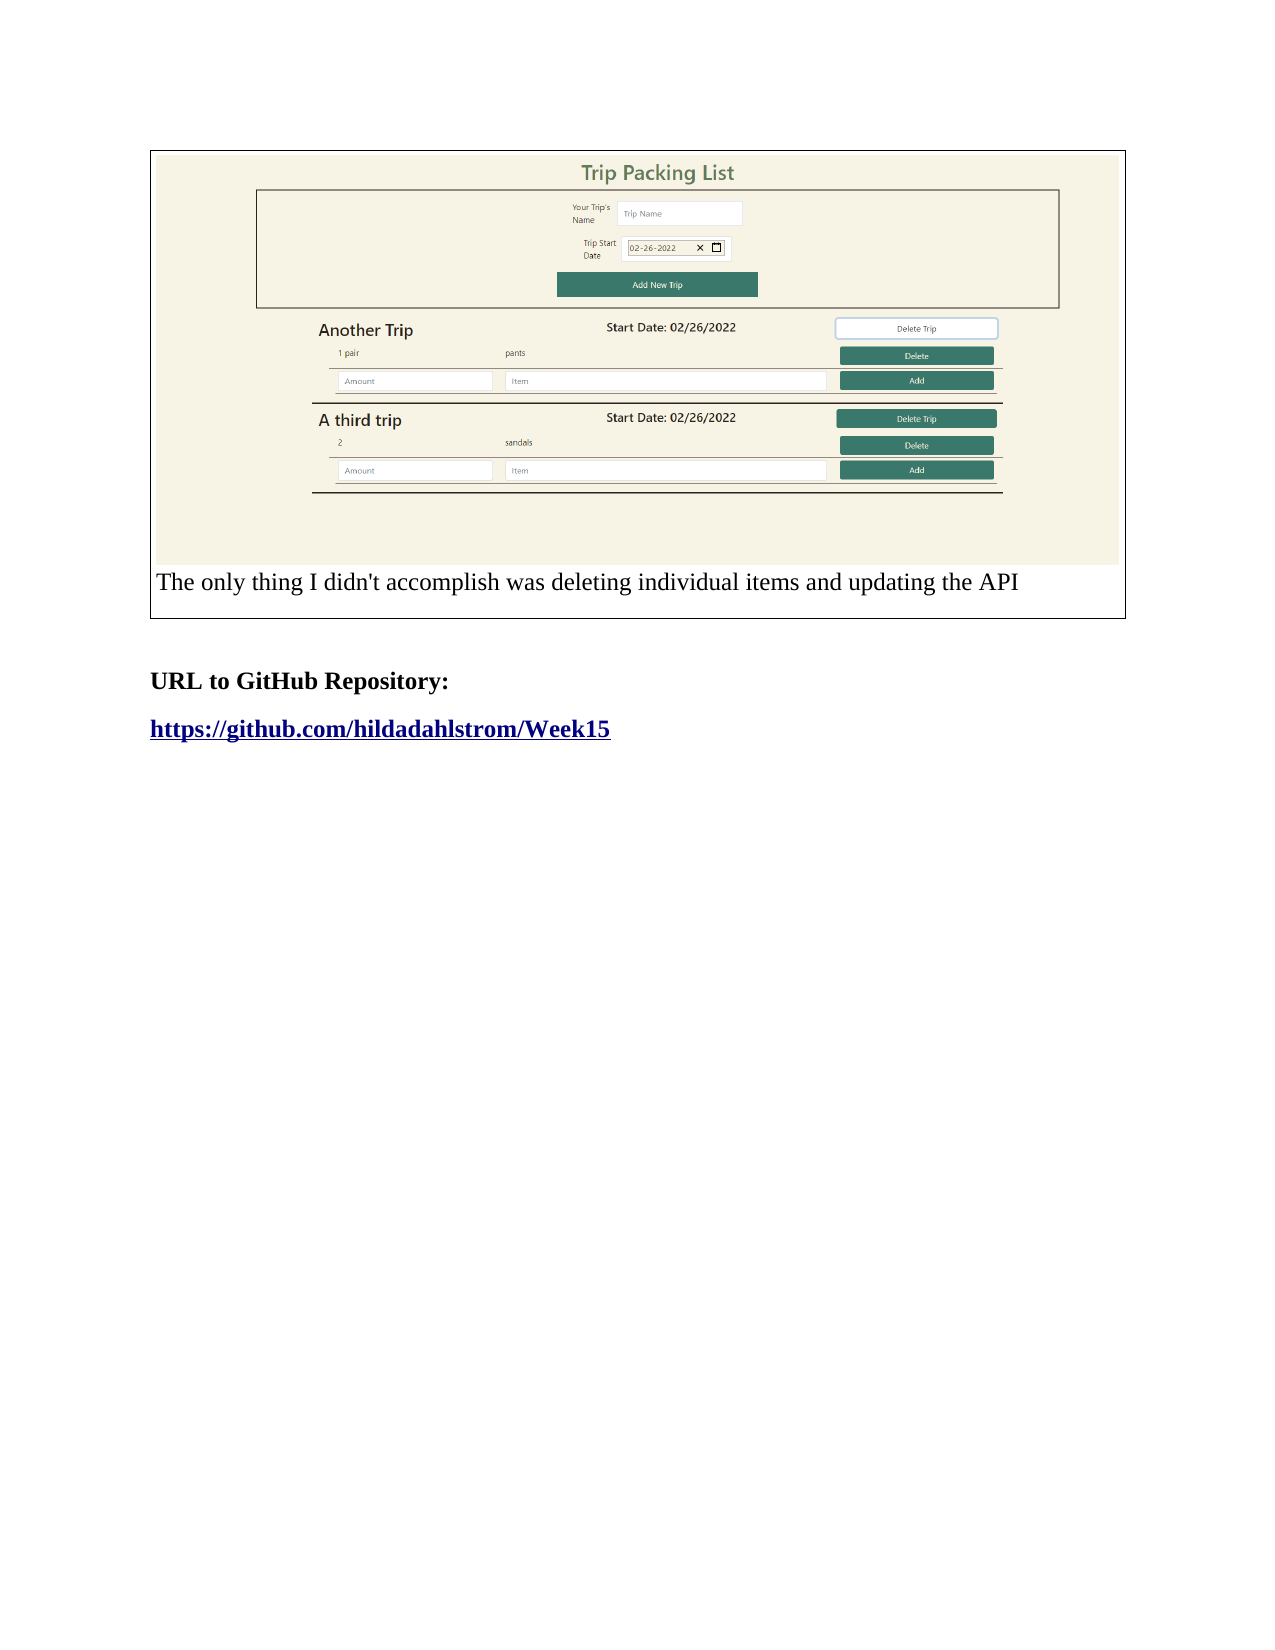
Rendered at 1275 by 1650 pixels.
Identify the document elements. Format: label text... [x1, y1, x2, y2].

text URL to GitHub Repository: [150, 666, 1125, 695]
table_cell The only thing I didn't accomplish was deleting individual items and updating the API [151, 151, 1125, 618]
picture [155, 155, 1120, 565]
text https://github.com/hildadahlstrom/Week15 [150, 714, 1125, 743]
